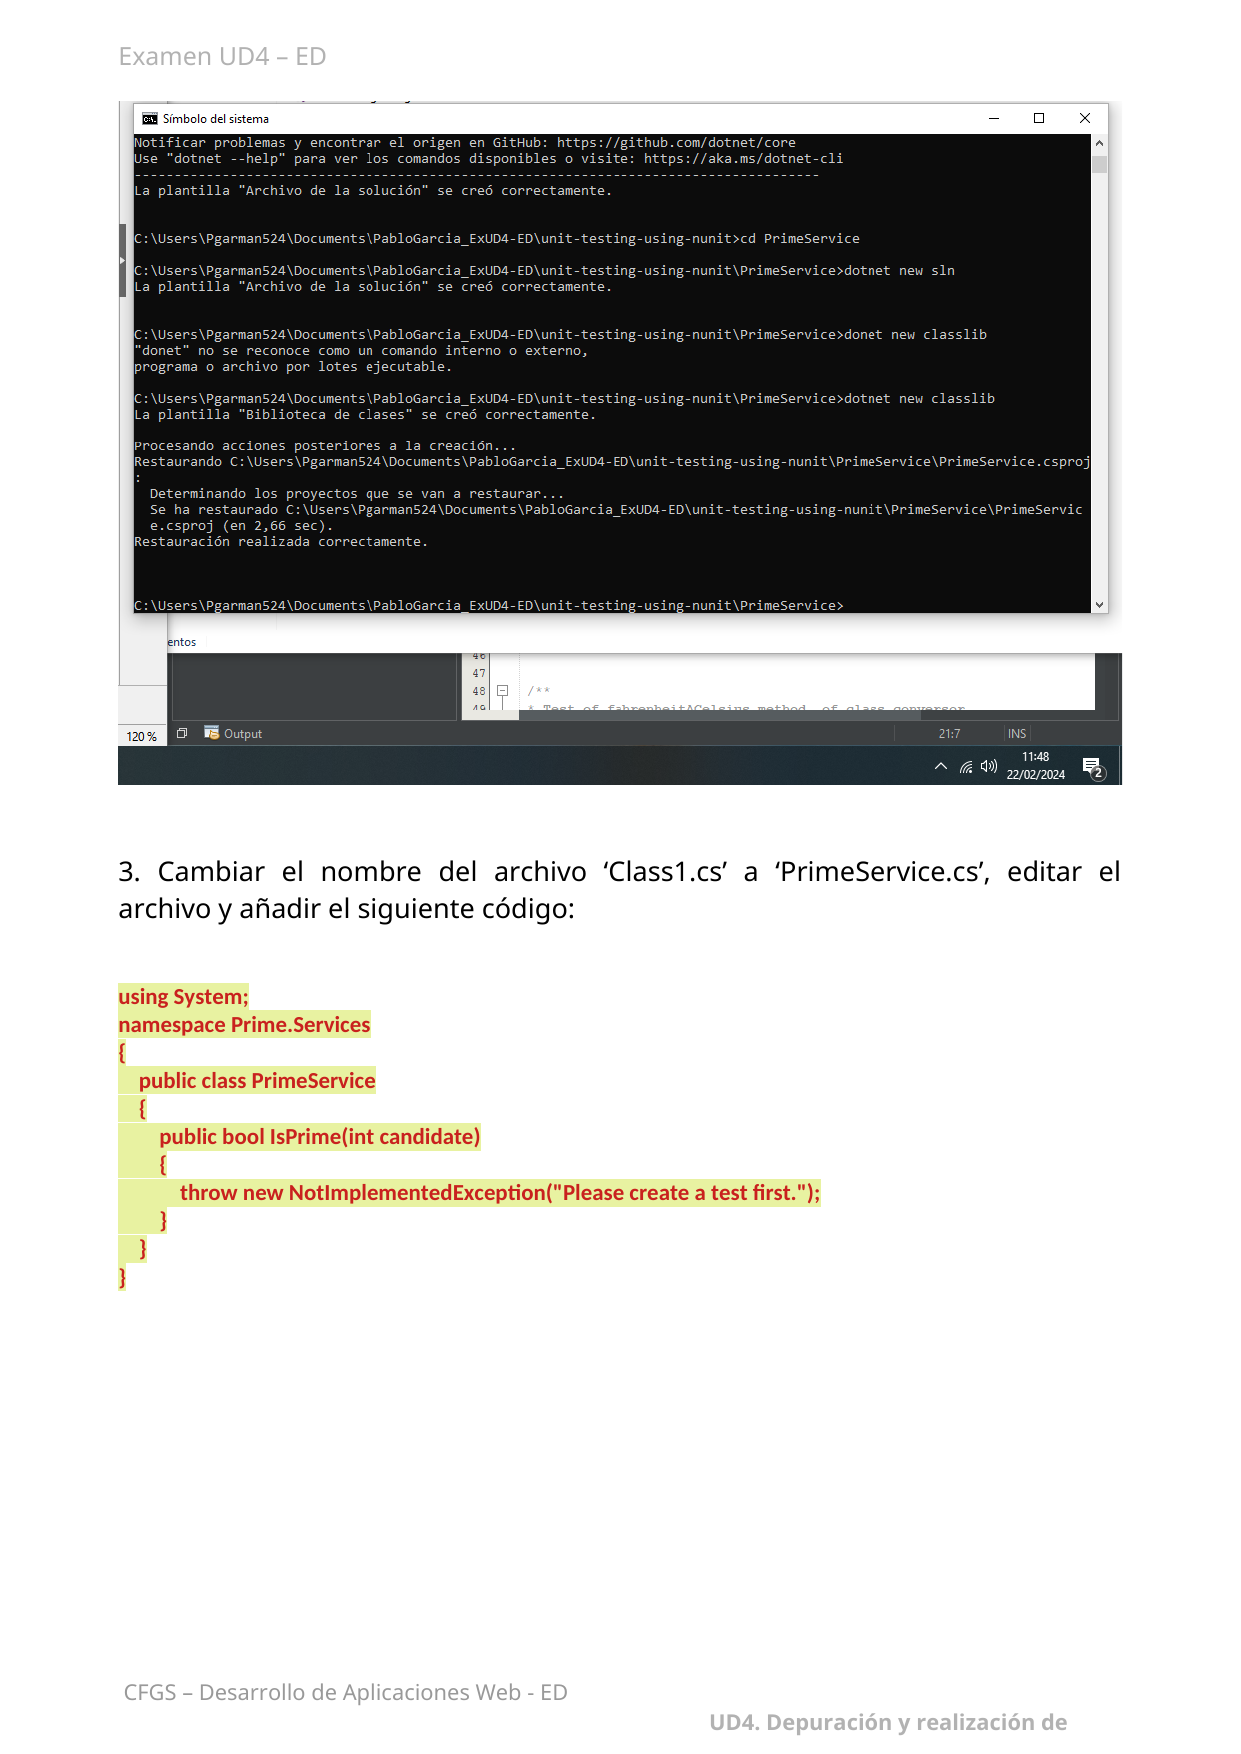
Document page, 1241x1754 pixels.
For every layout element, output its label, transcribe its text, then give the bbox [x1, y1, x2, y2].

text } [118, 1263, 1122, 1291]
text 3. Cambiar el nombre del archivo ‘Class1.cs’ a ‘PrimeService.cs’, editar el archivo y añadir el siguiente código: [118, 853, 1122, 926]
text } [118, 1234, 1122, 1263]
text using System; [118, 982, 1122, 1010]
text { [118, 1094, 1122, 1122]
picture [118, 101, 1123, 785]
text throw new NotImplementedException("Please create a test first."); [118, 1178, 1122, 1207]
text } [118, 1207, 1122, 1234]
text { [118, 1038, 1122, 1066]
text public bool IsPrime(int candidate) [118, 1122, 1122, 1151]
text namespace Prime.Services [118, 1010, 1122, 1038]
text public class PrimeService [118, 1066, 1122, 1094]
text { [118, 1151, 1122, 1178]
